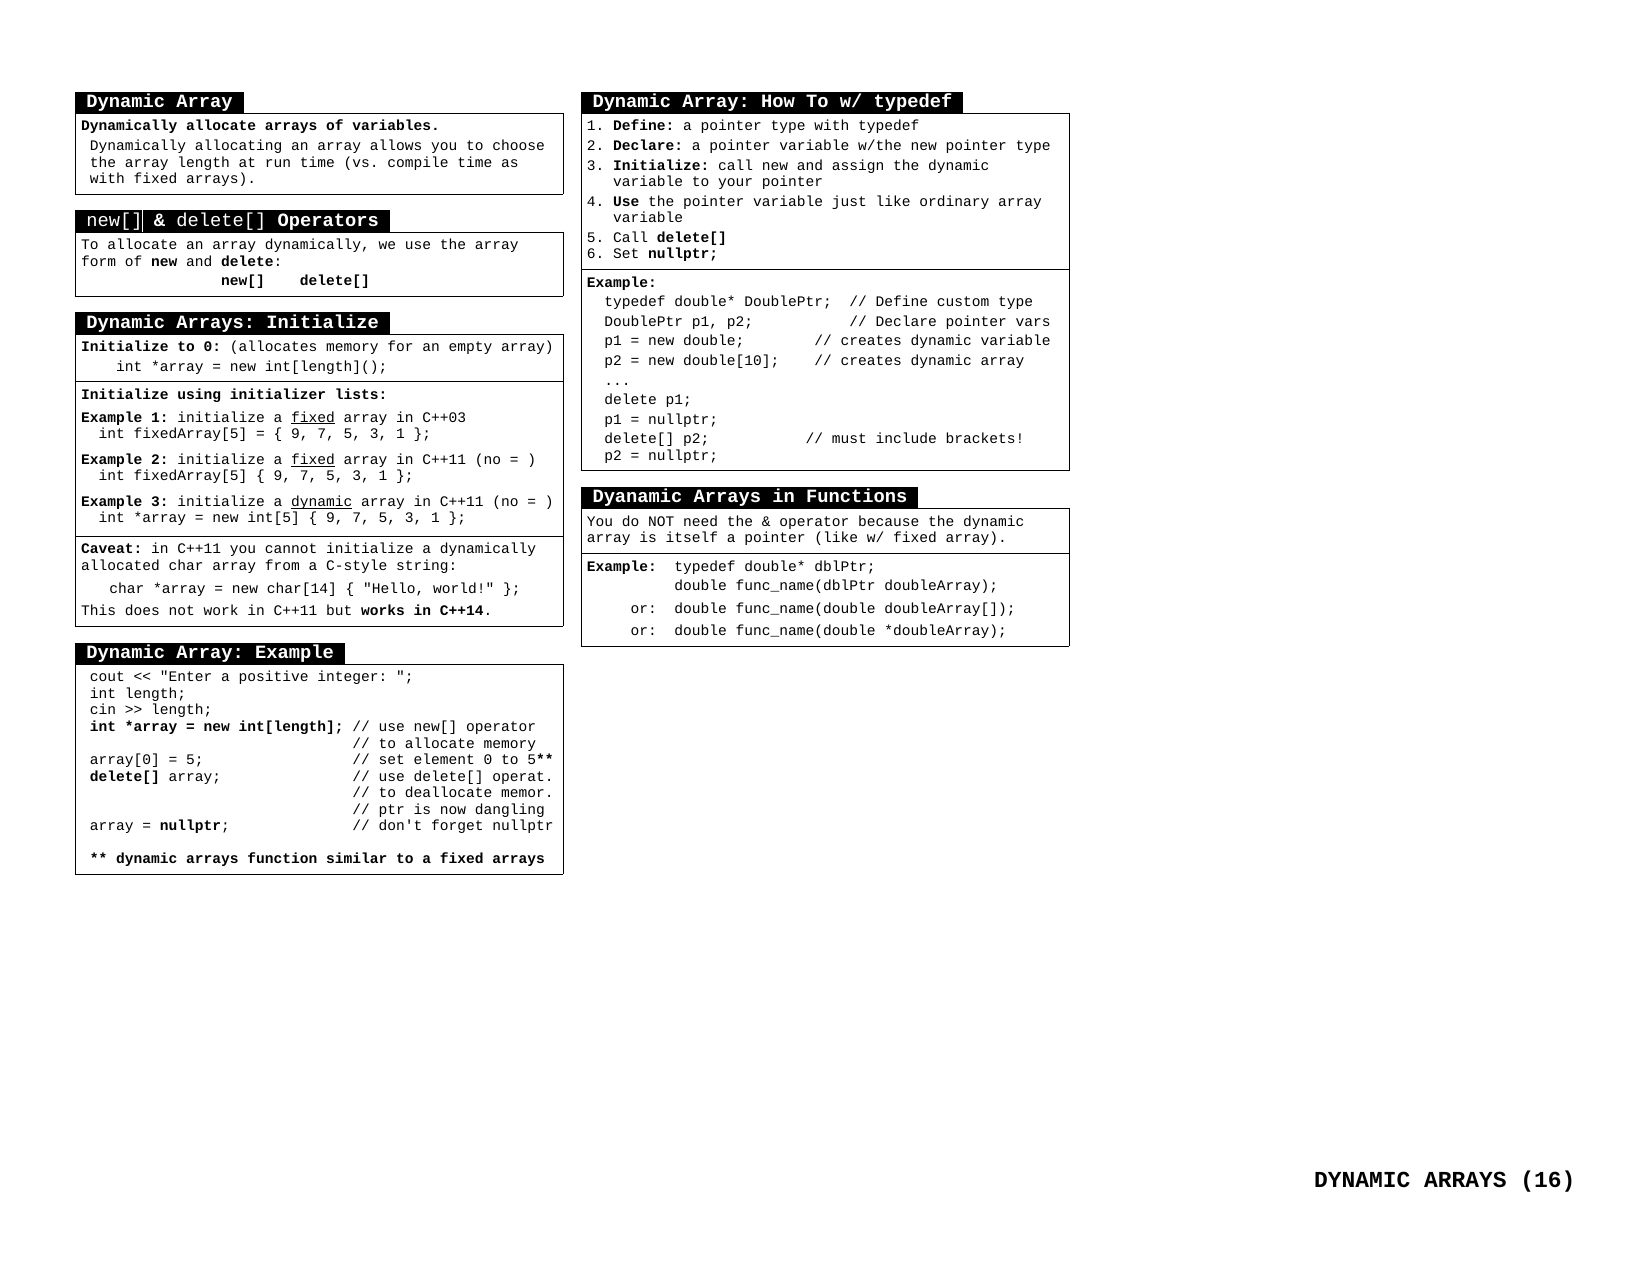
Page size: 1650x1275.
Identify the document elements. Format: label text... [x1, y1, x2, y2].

table_cell Initialize using initializer lists: Example 1: initialize a fixed array in C++03 int fixedArray[5] = { 9, 7, 5, 3, 1 }; Example 2: initialize a fixed array in C++11 (no = ) int fixedArray[5] { 9, 7, 5, 3, 1 }; Example 3: initialize a dynamic array in C++11 (no = ) int *array = new int[5] { 9, 7, 5, 3, 1 }; [76, 382, 563, 536]
table_header To allocate an array dynamically, we use the array form of new and delete: new[] delete[] [76, 233, 563, 296]
table_header Initialize to 0: (allocates memory for an empty array) int *array = new int[length](); [76, 335, 563, 381]
table_header Dynamically allocate arrays of variables. Dynamically allocating an array allows you to choose the array length at run time (vs. compile time as with fixed arrays). [76, 114, 563, 194]
table_header 1. Define: a pointer type with typedef 2. Declare: a pointer variable w/the new pointer type 3. Initialize: call new and assign the dynamic variable to your pointer 4. Use the pointer variable just like ordinary array variable 5. Call delete[] 6. Set nullptr; [582, 114, 1069, 269]
table_header You do NOT need the & operator because the dynamic array is itself a pointer (like w/ fixed array). [582, 509, 1069, 553]
text Dynamic Array: How To w/ typedef [581, 92, 1069, 113]
text DYNAMIC ARRAYS (16) [1087, 1168, 1575, 1194]
table_cell Caveat: in C++11 you cannot initialize a dynamically allocated char array from a C-style string: char *array = new char[14] { "Hello, world!" }; This does not work in C++11 but works in C++14. [76, 537, 563, 626]
text Dynamic Array: Example [75, 642, 563, 664]
table_header cout << "Enter a positive integer: "; int length; cin >> length; int *array = new int[length]; // use new[] operator // to allocate memory array[0] = 5; // set element 0 to 5** delete[] array; // use delete[] operat. // to deallocate memor. // ptr is now dangling array = nullptr; // don't forget nullptr ** dynamic arrays function similar to a fixed arrays [76, 665, 563, 874]
text Dyanamic Arrays in Functions [581, 487, 1069, 508]
table_cell Example: typedef double* DoublePtr; // Define custom type DoublePtr p1, p2; // Declare pointer vars p1 = new double; // creates dynamic variable p2 = new double[10]; // creates dynamic array ... delete p1; p1 = nullptr; delete[] p2; // must include brackets! p2 = nullptr; [582, 270, 1069, 470]
text Dynamic Array [75, 92, 563, 113]
text new[] & delete[] Operators [75, 210, 563, 232]
text Dynamic Arrays: Initialize [75, 312, 563, 334]
table_cell Example: typedef double* dblPtr; double func_name(dblPtr doubleArray); or: double func_name(double doubleArray[]); or: double func_name(double *doubleArray); [582, 554, 1069, 646]
